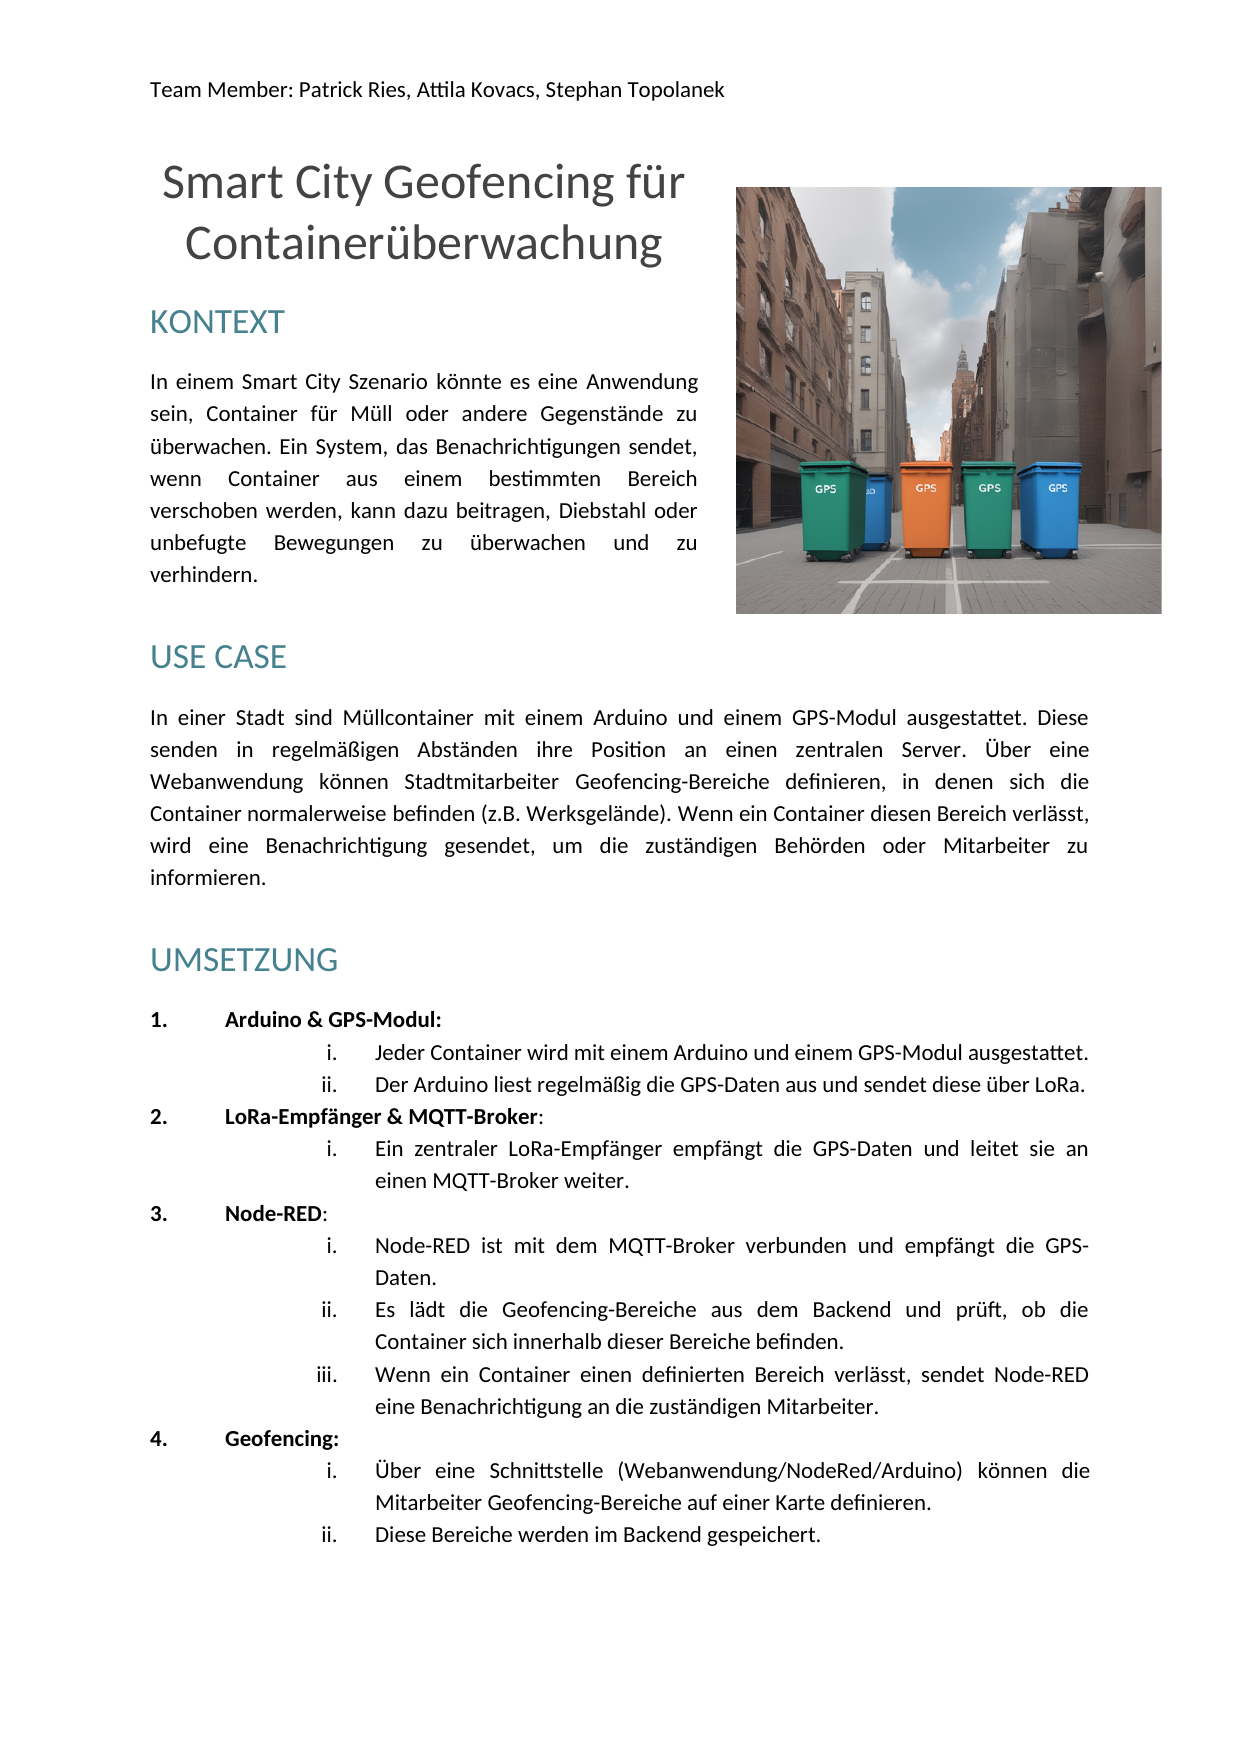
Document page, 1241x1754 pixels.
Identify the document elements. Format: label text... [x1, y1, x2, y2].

list Node-RED ist mit dem MQTT-Broker verbunden und empfängt die GPS-Daten. [337, 1231, 1090, 1291]
text In einer Stadt sind Müllcontainer mit einem Arduino und einem GPS-Modul ausgestattet. Diese senden in regelmäßigen Abständen ihre Position an einen zentralen Server. Über eine Webanwendung können Stadtmitarbeiter Geofencing-Bereiche definieren, in denen sich die Container normalerweise befinden (z.B. Werksgelände). Wenn ein Container diesen Bereich verlässt, wird eine Benachrichtigung gesendet, um die zuständigen Behörden oder Mitarbeiter zu informieren. [150, 703, 1090, 892]
list Ein zentraler LoRa-Empfänger empfängt die GPS-Daten und leitet sie an einen MQTT-Broker weiter. [337, 1134, 1090, 1194]
list LoRa-Empfänger & MQTT-Broker: [150, 1102, 1090, 1130]
list Jeder Container wird mit einem Arduino und einem GPS-Modul ausgestattet. [337, 1038, 1090, 1066]
subtitle USE CASE [150, 634, 1090, 678]
subtitle KONTEXT [150, 299, 736, 342]
subtitle UMSETZUNG [150, 937, 1090, 981]
list Arduino & GPS-Modul: [150, 1006, 1090, 1034]
list Node-RED: [150, 1199, 1090, 1227]
list Diese Bereiche werden im Backend gespeichert. [337, 1521, 1090, 1549]
list Der Arduino liest regelmäßig die GPS-Daten aus und sendet diese über LoRa. [337, 1070, 1090, 1098]
list Über eine Schnittstelle (Webanwendung/NodeRed/Arduino) können die Mitarbeiter Geofencing-Bereiche auf einer Karte definieren. [337, 1456, 1090, 1516]
list Es lädt die Geofencing-Bereiche aus dem Backend und prüft, ob die Container sich innerhalb dieser Bereiche befinden. [337, 1295, 1090, 1356]
list Geofencing: [150, 1424, 1090, 1452]
title Smart City Geofencing für Containerüberwachung [150, 150, 1090, 272]
text In einem Smart City Szenario könnte es eine Anwendung sein, Container für Müll oder andere Gegenstände zu überwachen. Ein System, das Benachrichtigungen sendet, wenn Container aus einem bestimmten Bereich verschoben werden, kann dazu beitragen, Diebstahl oder unbefugte Bewegungen zu überwachen und zu verhindern. [150, 367, 736, 588]
picture [736, 187, 1162, 614]
list Wenn ein Container einen definierten Bereich verlässt, sendet Node-RED eine Benachrichtigung an die zuständigen Mitarbeiter. [337, 1360, 1090, 1420]
